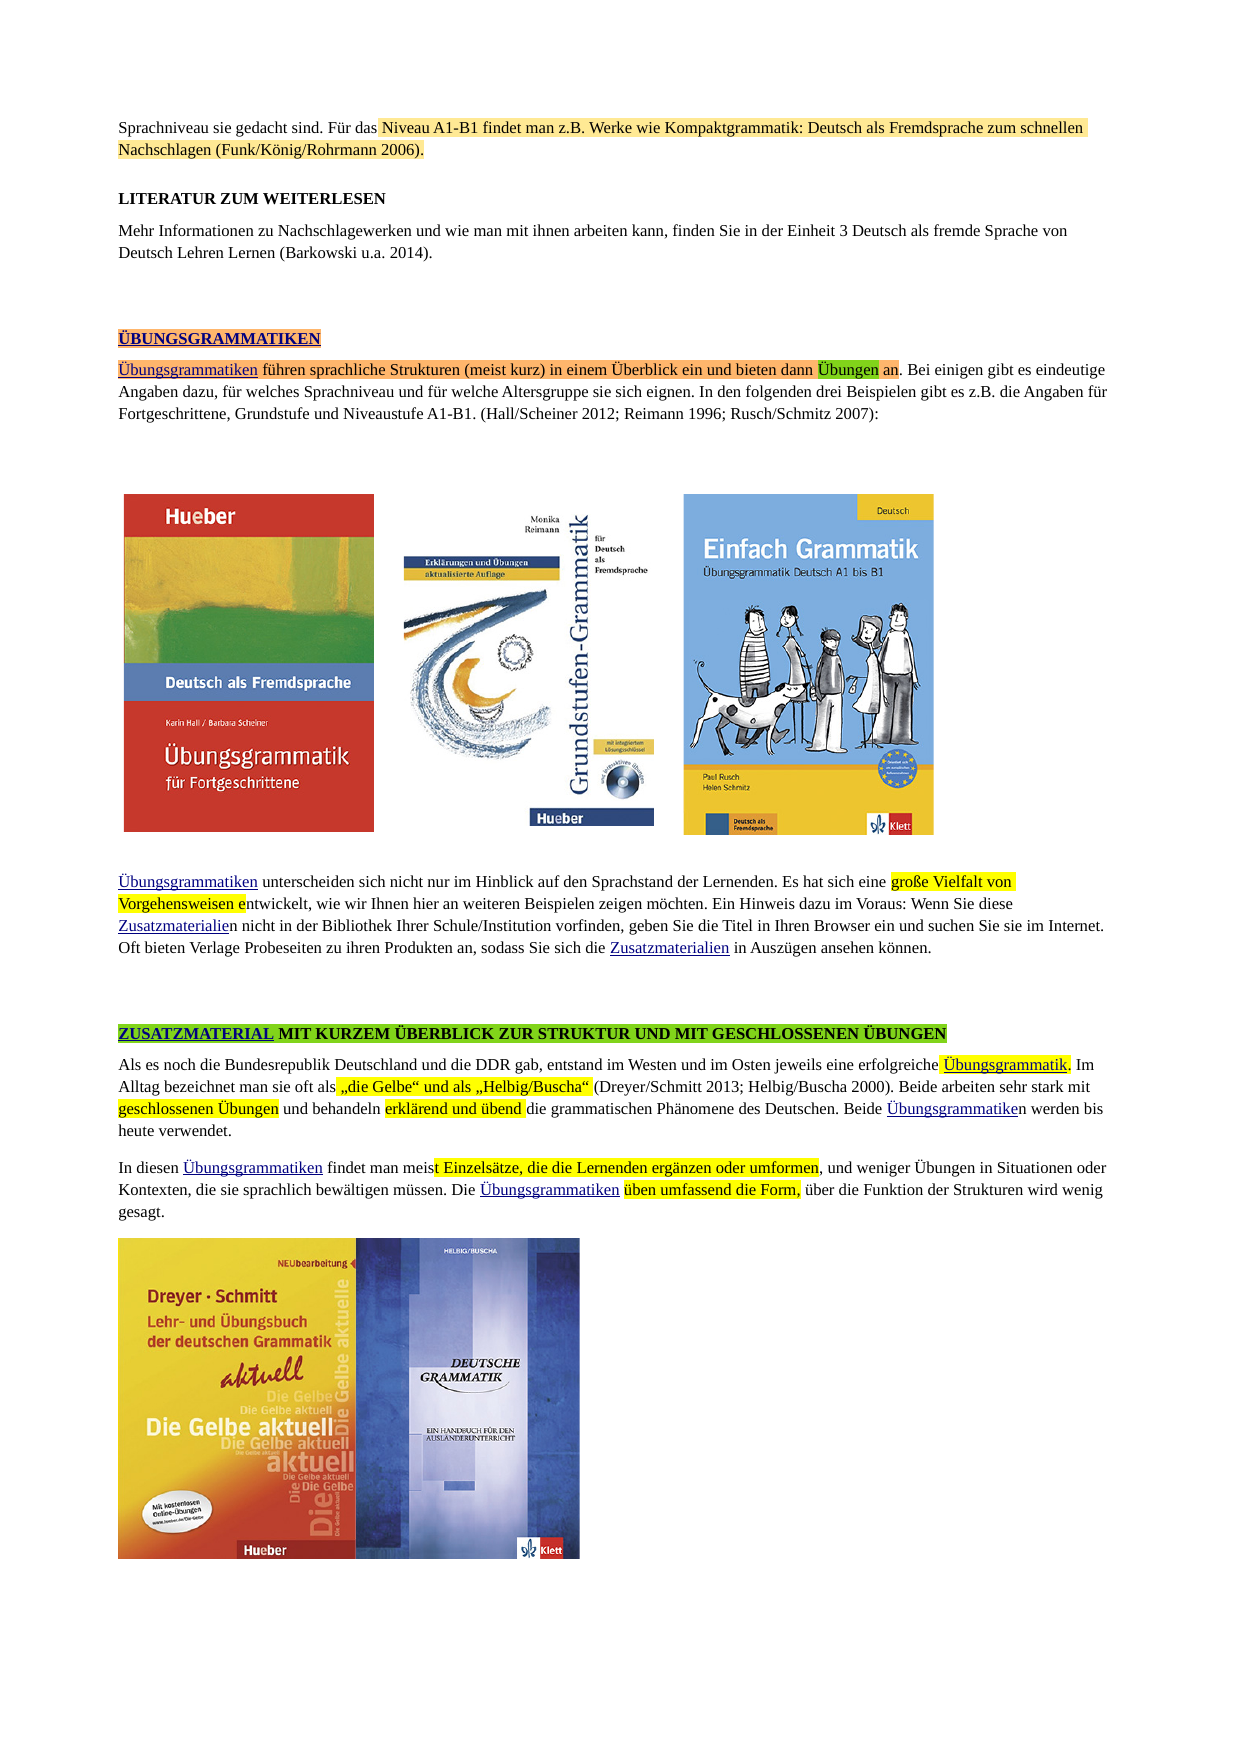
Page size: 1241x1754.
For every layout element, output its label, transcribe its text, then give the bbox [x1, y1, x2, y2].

text Übungsgrammatiken führen sprachliche Strukturen (meist kurz) in einem Überblick ein und bieten dann Übungen an. Bei einigen gibt es eindeutige Angaben dazu, für welches Sprachniveau und für welche Altersgruppe sie sich eignen. In den folgenden drei Beispielen gibt es z.B. die Angaben für Fortgeschrittene, Grundstufe und Niveaustufe A1-B1. (Hall/Scheiner 2012; Reimann 1996; Rusch/Schmitz 2007): [118, 360, 1122, 456]
table_header [118, 494, 384, 835]
picture [118, 1238, 580, 1559]
table_header [663, 494, 678, 835]
subtitle LITERATUR ZUM WEITERLESEN [118, 189, 1122, 208]
text Mehr Informationen zu Nachschlagewerken und wie man mit ihnen arbeiten kann, finden Sie in der Einheit 3 Deutsch als fremde Sprache von Deutsch Lehren Lernen (Barkowski u.a. 2014). [118, 221, 1122, 262]
picture [403, 500, 654, 826]
text Sprachniveau sie gedacht sind. Für das Niveau A1-B1 findet man z.B. Werke wie Kompaktgrammatik: Deutsch als Fremdsprache zum schnellen Nachschlagen (Funk/König/Rohrmann 2006). [118, 118, 1122, 159]
subtitle ÜBUNGSGRAMMATIKEN [118, 328, 1122, 348]
table_header [384, 494, 398, 835]
picture [123, 494, 374, 832]
text In diesen Übungsgrammatiken findet man meist Einzelsätze, die die Lernenden ergänzen oder umformen, und weniger Übungen in Situationen oder Kontexten, die sie sprachlich bewältigen müssen. Die Übungsgrammatiken üben umfassend die Form, über die Funktion der Strukturen wird wenig gesagt. [118, 1158, 1122, 1221]
table_header [399, 494, 663, 835]
table_header [678, 494, 683, 835]
subtitle ZUSATZMATERIAL MIT KURZEM ÜBERBLICK ZUR STRUKTUR UND MIT GESCHLOSSENEN ÜBUNGEN [118, 1023, 1122, 1043]
picture [683, 494, 934, 835]
table_header [934, 494, 940, 835]
text Übungsgrammatiken unterscheiden sich nicht nur im Hinblick auf den Sprachstand der Lernenden. Es hat sich eine große Vielfalt von Vorgehensweisen entwickelt, wie wir Ihnen hier an weiteren Beispielen zeigen möchten. Ein Hinweis dazu im Voraus: Wenn Sie diese Zusatzmaterialien nicht in der Bibliothek Ihrer Schule/Institution vorfinden, geben Sie die Titel in Ihren Browser ein und suchen Sie sie im Internet. Oft bieten Verlage Probeseiten zu ihren Produkten an, sodass Sie sich die Zusatzmaterialien in Auszügen ansehen können. [118, 872, 1122, 957]
text Als es noch die Bundesrepublik Deutschland und die DDR gab, entstand im Westen und im Osten jeweils eine erfolgreiche Übungsgrammatik. Im Alltag bezeichnet man sie oft als „die Gelbe“ und als „Helbig/Buscha“ (Dreyer/Schmitt 2013; Helbig/Buscha 2000). Beide arbeiten sehr stark mit geschlossenen Übungen und behandeln erklärend und übend die grammatischen Phänomene des Deutschen. Beide Übungsgrammatiken werden bis heute verwendet. [118, 1055, 1122, 1140]
